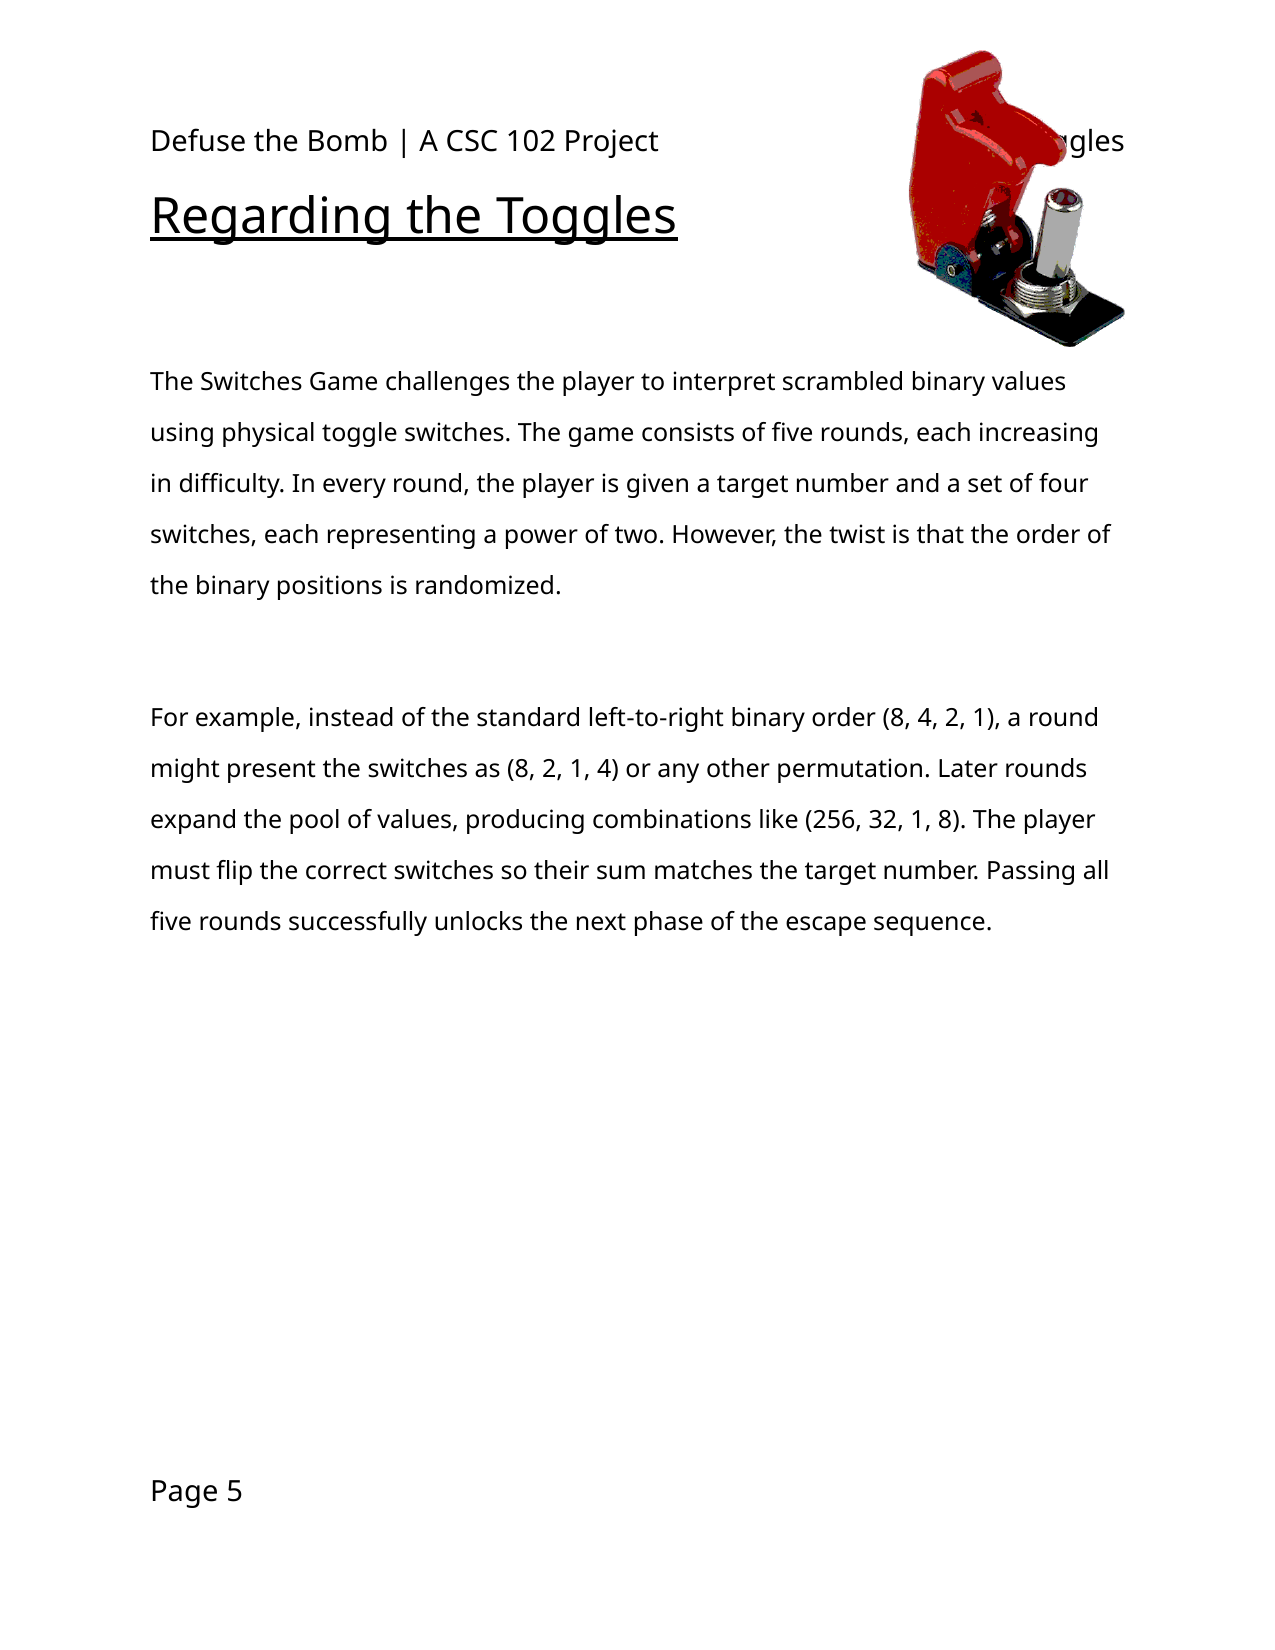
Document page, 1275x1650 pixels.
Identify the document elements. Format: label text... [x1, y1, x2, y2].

text For example, instead of the standard left‑to‑right binary order (8, 4, 2, 1), a round might present the switches as (8, 2, 1, 4) or any other permutation. Later rounds expand the pool of values, producing combinations like (256, 32, 1, 8). The player must flip the correct switches so their sum matches the target number. Passing all five rounds successfully unlocks the next phase of the escape sequence. [150, 699, 1125, 938]
text Regarding the Toggles [150, 180, 916, 248]
text The Switches Game challenges the player to interpret scrambled binary values using physical toggle switches. The game consists of five rounds, each increasing in difficulty. In every round, the player is given a target number and a set of four switches, each representing a power of two. However, the twist is that the order of the binary positions is randomized. [150, 363, 1125, 601]
text [1016, 180, 1125, 248]
